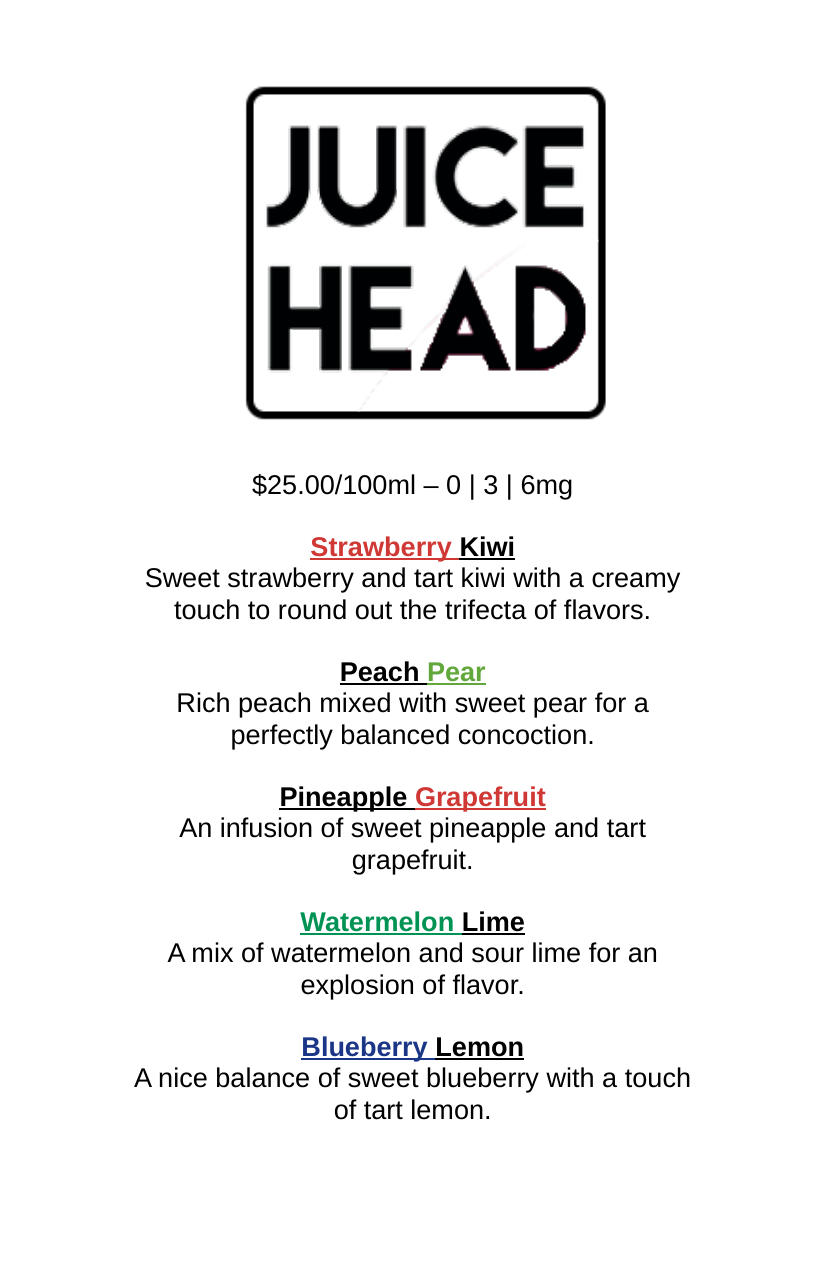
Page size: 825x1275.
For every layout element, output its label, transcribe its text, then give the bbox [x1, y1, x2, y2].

text Peach Pear [130, 656, 695, 687]
text Blueberry Lemon [130, 1031, 695, 1062]
text Strawberry Kiwi [130, 531, 695, 562]
text Watermelon Lime [130, 906, 695, 937]
text Sweet strawberry and tart kiwi with a creamy touch to round out the trifecta of flavors. [130, 562, 695, 625]
text An infusion of sweet pineapple and tart grapefruit. [130, 812, 695, 875]
text Pineapple Grapefruit [130, 781, 695, 812]
picture [221, 65, 628, 438]
text A mix of watermelon and sour lime for an explosion of flavor. [130, 937, 695, 1000]
text $25.00/100ml – 0 | 3 | 6mg [130, 469, 695, 500]
text Rich peach mixed with sweet pear for a perfectly balanced concoction. [130, 687, 695, 750]
text A nice balance of sweet blueberry with a touch of tart lemon. [130, 1062, 695, 1125]
